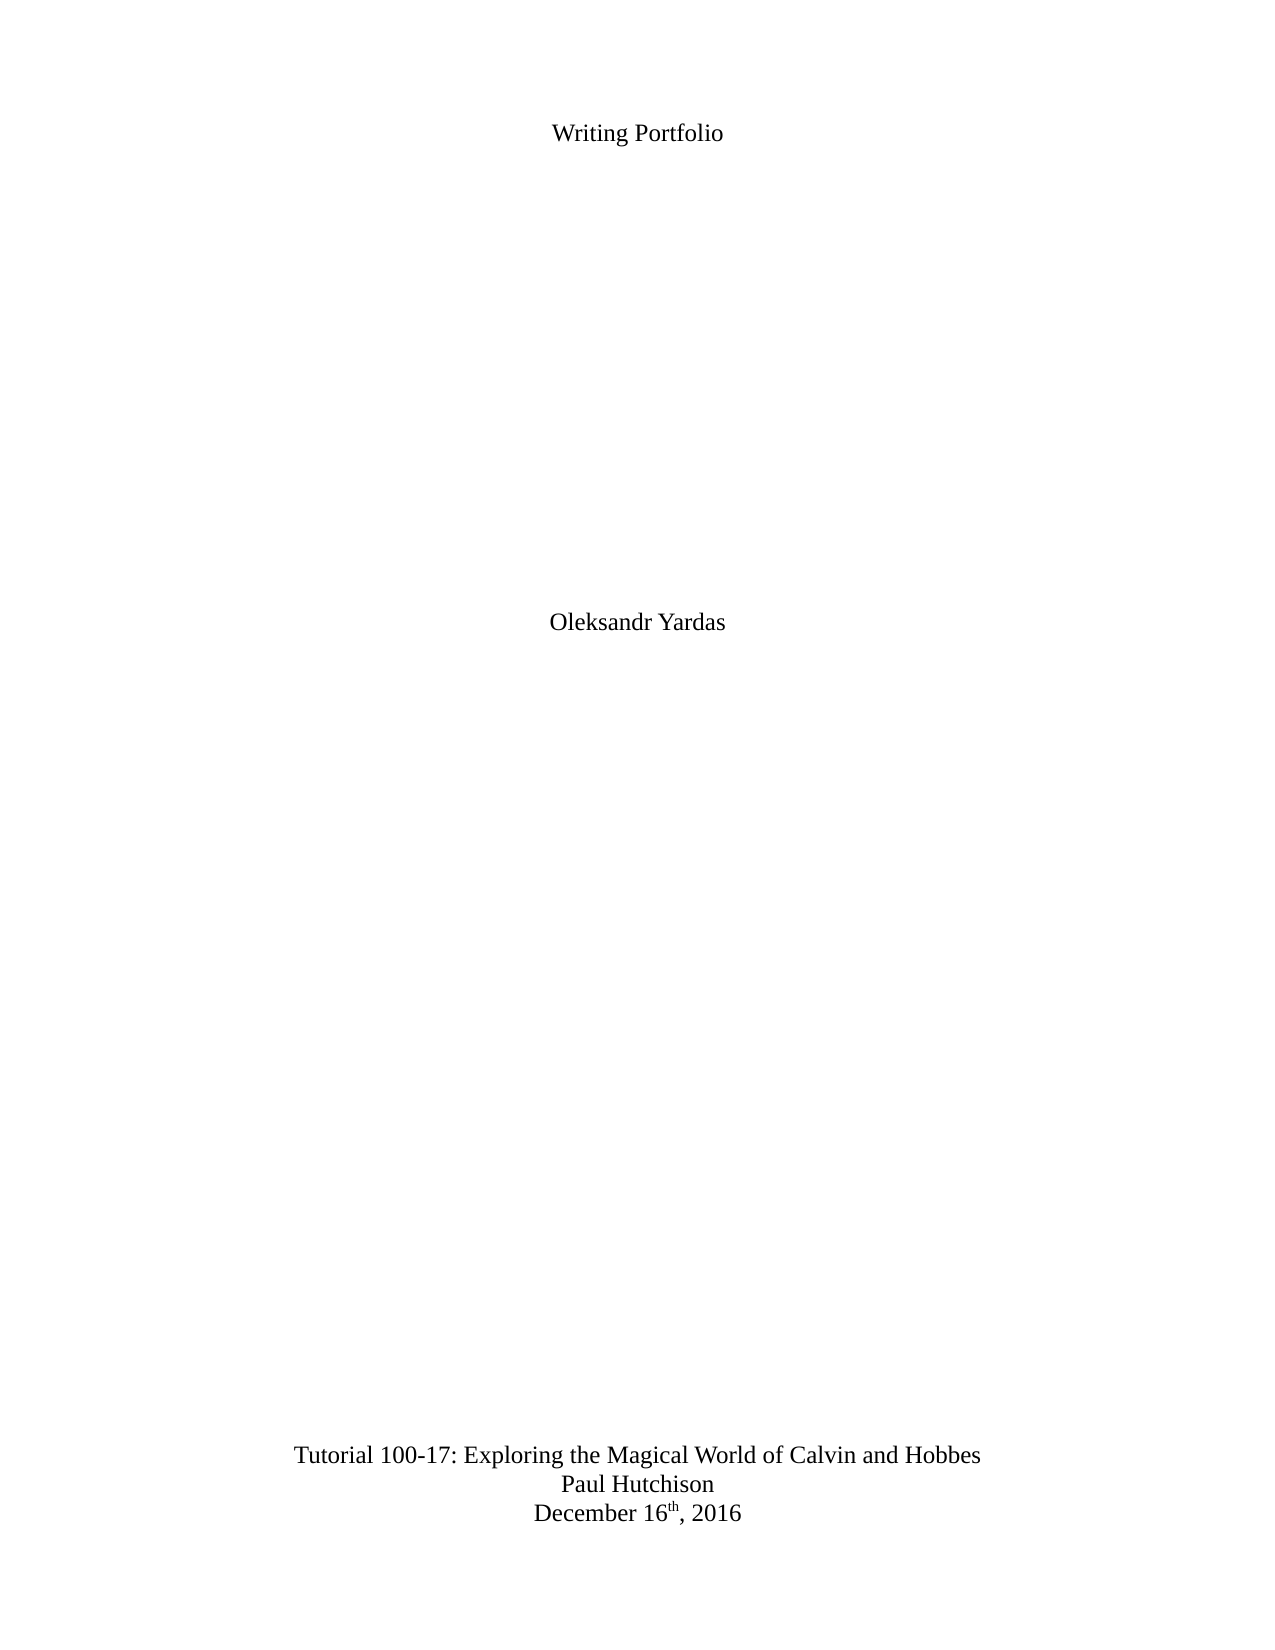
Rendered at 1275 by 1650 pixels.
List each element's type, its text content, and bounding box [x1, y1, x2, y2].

text Writing Portfolio [118, 118, 1157, 147]
text Tutorial 100-17: Exploring the Magical World of Calvin and Hobbes [118, 1441, 1157, 1469]
text Paul Hutchison [118, 1469, 1157, 1498]
text Oleksandr Yardas [118, 607, 1157, 636]
text December 16th, 2016 [118, 1498, 1157, 1527]
